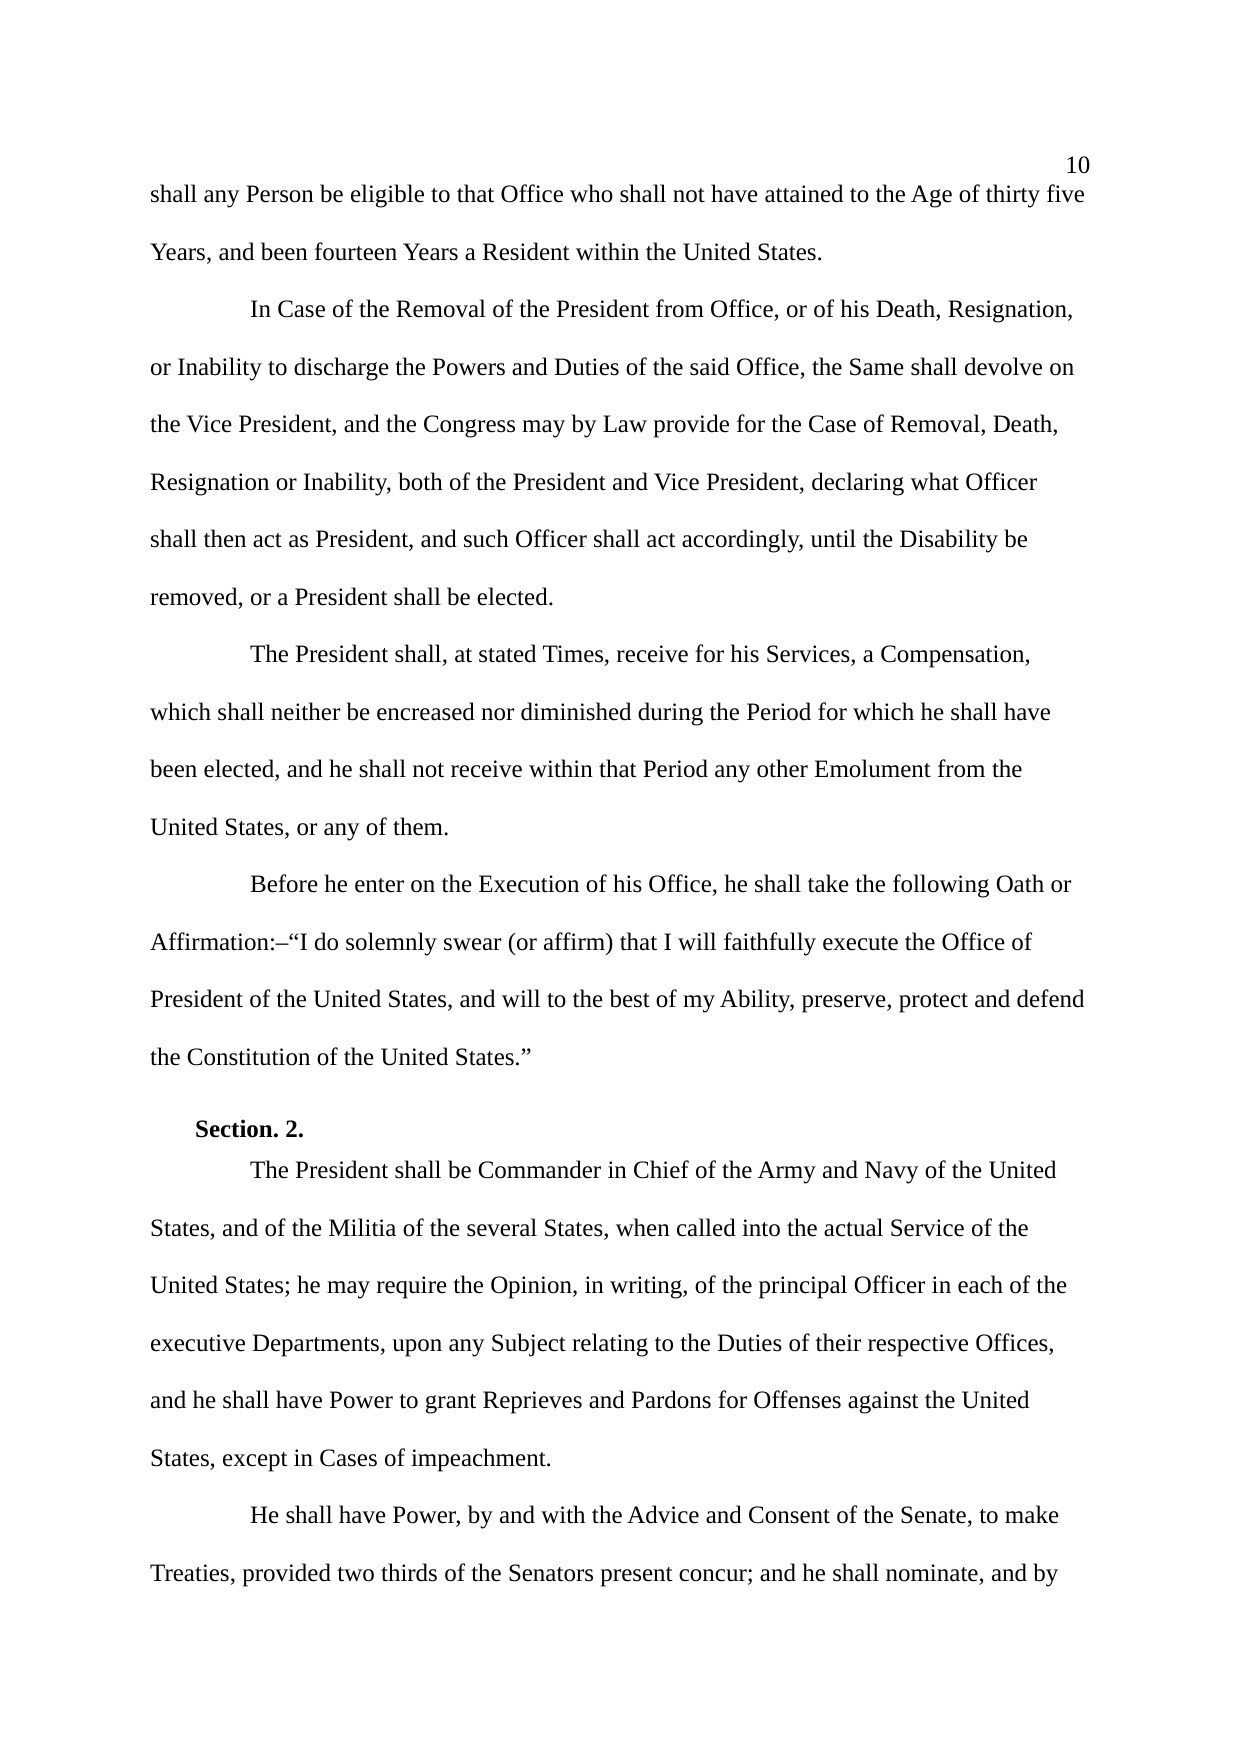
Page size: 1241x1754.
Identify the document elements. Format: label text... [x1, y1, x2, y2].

text The President shall, at stated Times, receive for his Services, a Compensation, which shall neither be encreased nor diminished during the Period for which he shall have been elected, and he shall not receive within that Period any other Emolument from the United States, or any of them. [150, 639, 1090, 841]
subtitle Section. 2. [195, 1114, 1090, 1143]
text He shall have Power, by and with the Advice and Consent of the Senate, to make Treaties, provided two thirds of the Senators present concur; and he shall nominate, and by [150, 1500, 1090, 1587]
text In Case of the Removal of the President from Office, or of his Death, Resignation, or Inability to discharge the Powers and Duties of the said Office, the Same shall devolve on the Vice President, and the Congress may by Law provide for the Case of Removal, Death, Resignation or Inability, both of the President and Vice President, declaring what Officer shall then act as President, and such Officer shall act accordingly, until the Disability be removed, or a President shall be elected. [150, 294, 1090, 611]
text Before he enter on the Execution of his Office, he shall take the following Oath or Affirmation:–“I do solemnly swear (or affirm) that I will faithfully execute the Office of President of the United States, and will to the best of my Ability, preserve, protect and defend the Constitution of the United States.” [150, 869, 1090, 1071]
text The President shall be Commander in Chief of the Army and Navy of the United States, and of the Militia of the several States, when called into the actual Service of the United States; he may require the Opinion, in writing, of the principal Officer in each of the executive Departments, upon any Subject relating to the Duties of their respective Offices, and he shall have Power to grant Reprieves and Pardons for Offenses against the United States, except in Cases of impeachment. [150, 1155, 1090, 1472]
text shall any Person be eligible to that Office who shall not have attained to the Age of thirty five Years, and been fourteen Years a Resident within the United States. [150, 179, 1090, 266]
